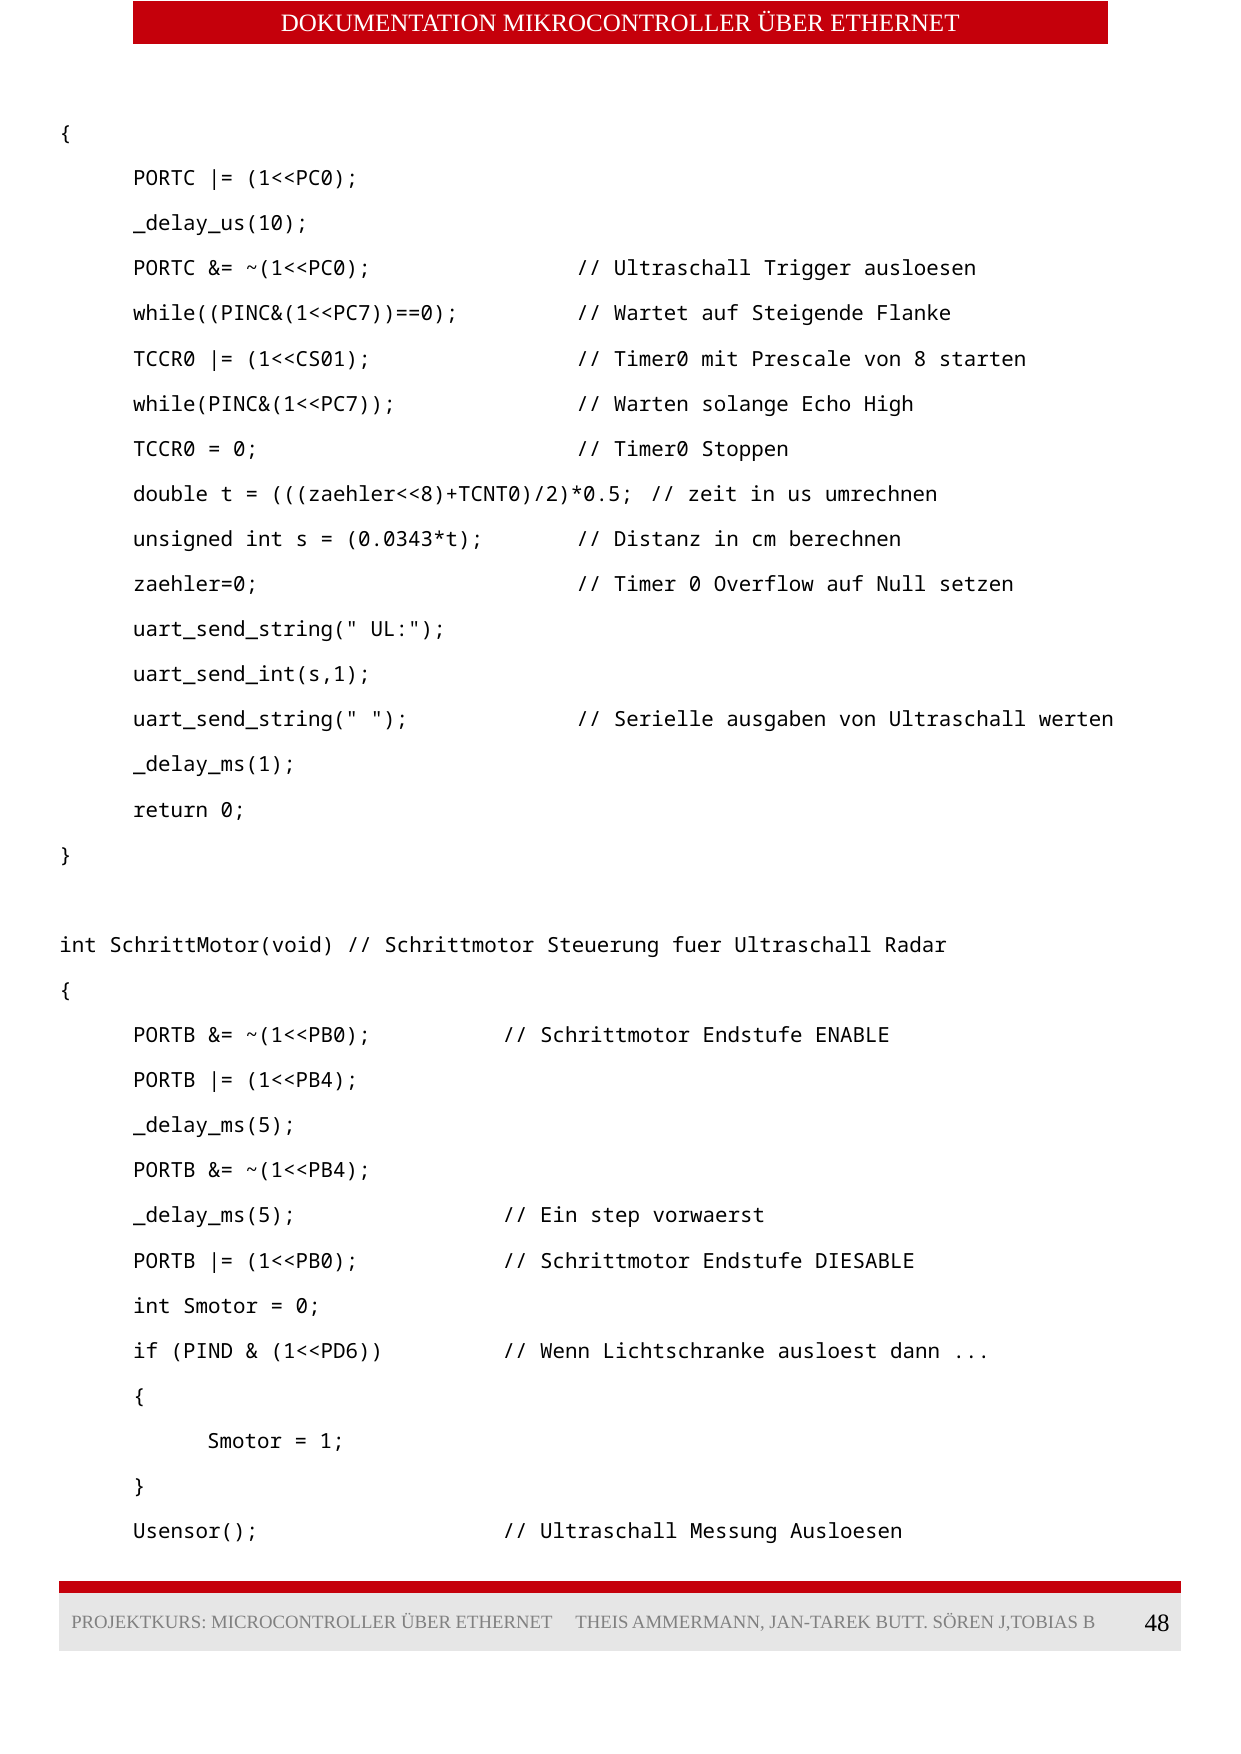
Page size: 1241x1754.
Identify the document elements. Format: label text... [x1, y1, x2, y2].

text Smotor = 1; [59, 1426, 1181, 1454]
text TCCR0 = 0; // Timer0 Stoppen [59, 434, 1181, 462]
text uart_send_string(" "); // Serielle ausgaben von Ultraschall werten [59, 704, 1181, 733]
text while((PINC&(1<<PC7))==0); // Wartet auf Steigende Flanke [59, 298, 1181, 327]
text double t = (((zaehler<<8)+TCNT0)/2)*0.5; // zeit in us umrechnen [59, 479, 1181, 507]
text int SchrittMotor(void) // Schrittmotor Steuerung fuer Ultraschall Radar [59, 930, 1181, 958]
text PORTB |= (1<<PB0); // Schrittmotor Endstufe DIESABLE [59, 1246, 1181, 1274]
text unsigned int s = (0.0343*t); // Distanz in cm berechnen [59, 524, 1181, 552]
text _delay_us(10); [59, 208, 1181, 237]
text while(PINC&(1<<PC7)); // Warten solange Echo High [59, 389, 1181, 417]
text _delay_ms(5); [59, 1110, 1181, 1139]
text { [59, 975, 1181, 1003]
text return 0; [59, 795, 1181, 823]
text uart_send_int(s,1); [59, 659, 1181, 688]
text PORTB &= ~(1<<PB0); // Schrittmotor Endstufe ENABLE [59, 1020, 1181, 1049]
text { [59, 1381, 1181, 1409]
text } [59, 1471, 1181, 1500]
text zaehler=0; // Timer 0 Overflow auf Null setzen [59, 569, 1181, 598]
text PORTB &= ~(1<<PB4); [59, 1156, 1181, 1184]
text { [59, 118, 1181, 147]
text _delay_ms(5); // Ein step vorwaerst [59, 1201, 1181, 1229]
text _delay_ms(1); [59, 749, 1181, 778]
text Usensor(); // Ultraschall Messung Ausloesen [59, 1516, 1181, 1545]
text TCCR0 |= (1<<CS01); // Timer0 mit Prescale von 8 starten [59, 344, 1181, 372]
text PORTC |= (1<<PC0); [59, 163, 1181, 192]
text PORTC &= ~(1<<PC0); // Ultraschall Trigger ausloesen [59, 253, 1181, 282]
text int Smotor = 0; [59, 1291, 1181, 1319]
text if (PIND & (1<<PD6)) // Wenn Lichtschranke ausloest dann ... [59, 1336, 1181, 1364]
text uart_send_string(" UL:"); [59, 614, 1181, 643]
text } [59, 840, 1181, 868]
text PORTB |= (1<<PB4); [59, 1065, 1181, 1094]
